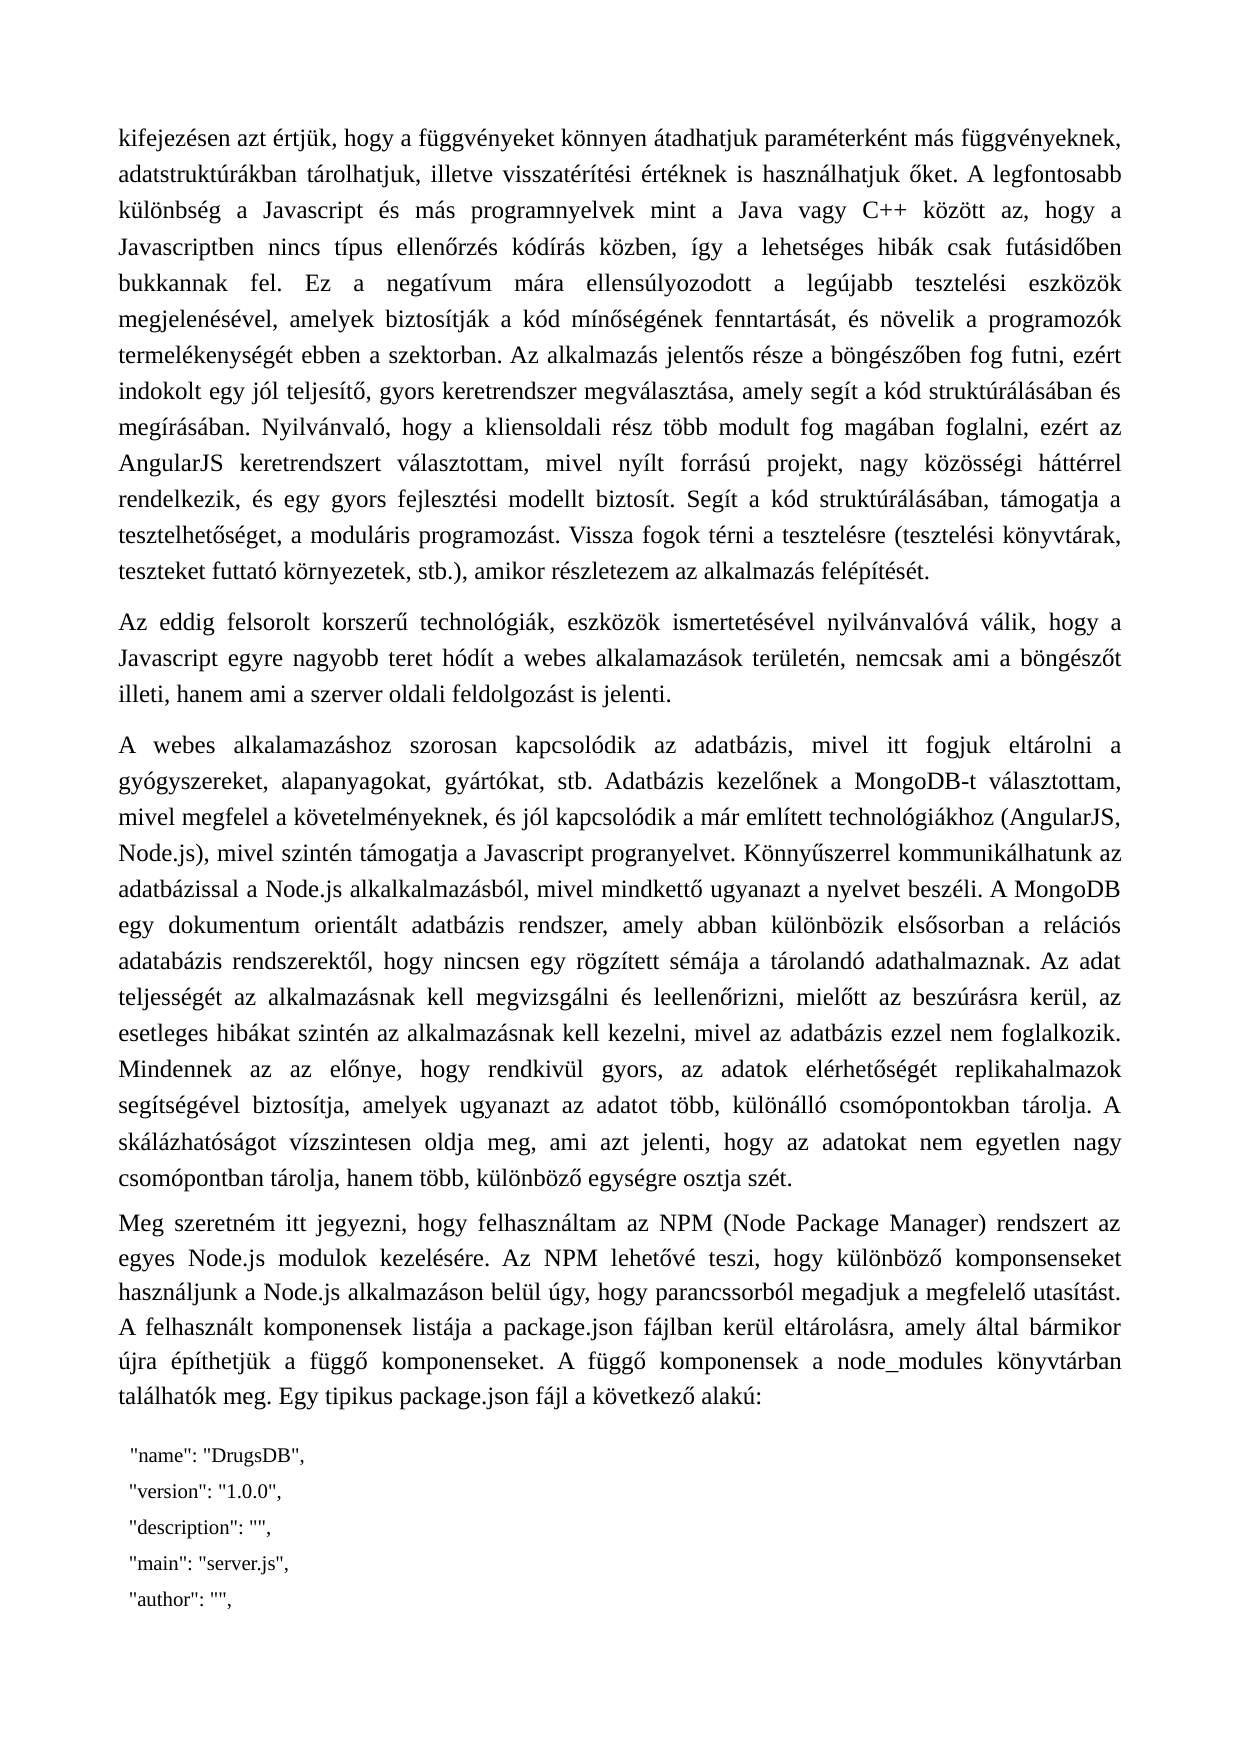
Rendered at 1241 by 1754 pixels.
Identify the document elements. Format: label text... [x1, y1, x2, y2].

text "description": "", [118, 1517, 1122, 1538]
text "main": "server.js", [118, 1553, 1122, 1574]
text "name": "DrugsDB", [118, 1445, 1122, 1466]
text "version": "1.0.0", [118, 1481, 1122, 1502]
text "author": "", [118, 1589, 1122, 1610]
text A webes alkalamazáshoz szorosan kapcsolódik az adatbázis, mivel itt fogjuk eltárolni a gyógyszereket, alapanyagokat, gyártókat, stb. Adatbázis kezelőnek a MongoDB-t választottam, mivel megfelel a követelményeknek, és jól kapcsolódik a már említett technológiákhoz (AngularJS, Node.js), mivel szintén támogatja a Javascript progranyelvet. Könnyűszerrel kommunikálhatunk az adatbázissal a Node.js alkalkalmazásból, mivel mindkettő ugyanazt a nyelvet beszéli. A MongoDB egy dokumentum orientált adatbázis rendszer, amely abban különbözik elsősorban a relációs adatabázis rendszerektől, hogy nincsen egy rögzített sémája a tárolandó adathalmaznak. Az adat teljességét az alkalmazásnak kell megvizsgálni és leellenőrizni, mielőtt az beszúrásra kerül, az esetleges hibákat szintén az alkalmazásnak kell kezelni, mivel az adatbázis ezzel nem foglalkozik. Mindennek az az előnye, hogy rendkivül gyors, az adatok elérhetőségét replikahalmazok segítségével biztosítja, amelyek ugyanazt az adatot több, különálló csomópontokban tárolja. A skálázhatóságot vízszintesen oldja meg, ami azt jelenti, hogy az adatokat nem egyetlen nagy csomópontban tárolja, hanem több, különböző egységre osztja szét. [118, 725, 1122, 1193]
text Az eddig felsorolt korszerű technológiák, eszközök ismertetésével nyilvánvalóvá válik, hogy a Javascript egyre nagyobb teret hódít a webes alkalamazások területén, nemcsak ami a böngészőt illeti, hanem ami a szerver oldali feldolgozást is jelenti. [118, 602, 1122, 710]
title Meg szeretném itt jegyezni, hogy felhasználtam az NPM (Node Package Manager) rendszert az egyes Node.js modulok kezelésére. Az NPM lehetővé teszi, hogy különböző komponsenseket használjunk a Node.js alkalmazáson belül úgy, hogy parancssorból megadjuk a megfelelő utasítást. A felhasznált komponensek listája a package.json fájlban kerül eltárolásra, amely által bármikor újra építhetjük a függő komponenseket. A függő komponensek a node_modules könyvtárban találhatók meg. Egy tipikus package.json fájl a következő alakú: [118, 1208, 1122, 1409]
text kifejezésen azt értjük, hogy a függvényeket könnyen átadhatjuk paraméterként más függvényeknek, adatstruktúrákban tárolhatjuk, illetve visszatérítési értéknek is használhatjuk őket. A legfontosabb különbség a Javascript és más programnyelvek mint a Java vagy C++ között az, hogy a Javascriptben nincs típus ellenőrzés kódírás közben, így a lehetséges hibák csak futásidőben bukkannak fel. Ez a negatívum mára ellensúlyozodott a legújabb tesztelési eszközök megjelenésével, amelyek biztosítják a kód mínőségének fenntartását, és növelik a programozók termelékenységét ebben a szektorban. Az alkalmazás jelentős része a böngészőben fog futni, ezért indokolt egy jól teljesítő, gyors keretrendszer megválasztása, amely segít a kód struktúrálásában és megírásában. Nyilvánvaló, hogy a kliensoldali rész több modult fog magában foglalni, ezért az AngularJS keretrendszert választottam, mivel nyílt forrású projekt, nagy közösségi háttérrel rendelkezik, és egy gyors fejlesztési modellt biztosít. Segít a kód struktúrálásában, támogatja a tesztelhetőséget, a moduláris programozást. Vissza fogok térni a tesztelésre (tesztelési könyvtárak, teszteket futtató környezetek, stb.), amikor részletezem az alkalmazás felépítését. [118, 118, 1122, 587]
